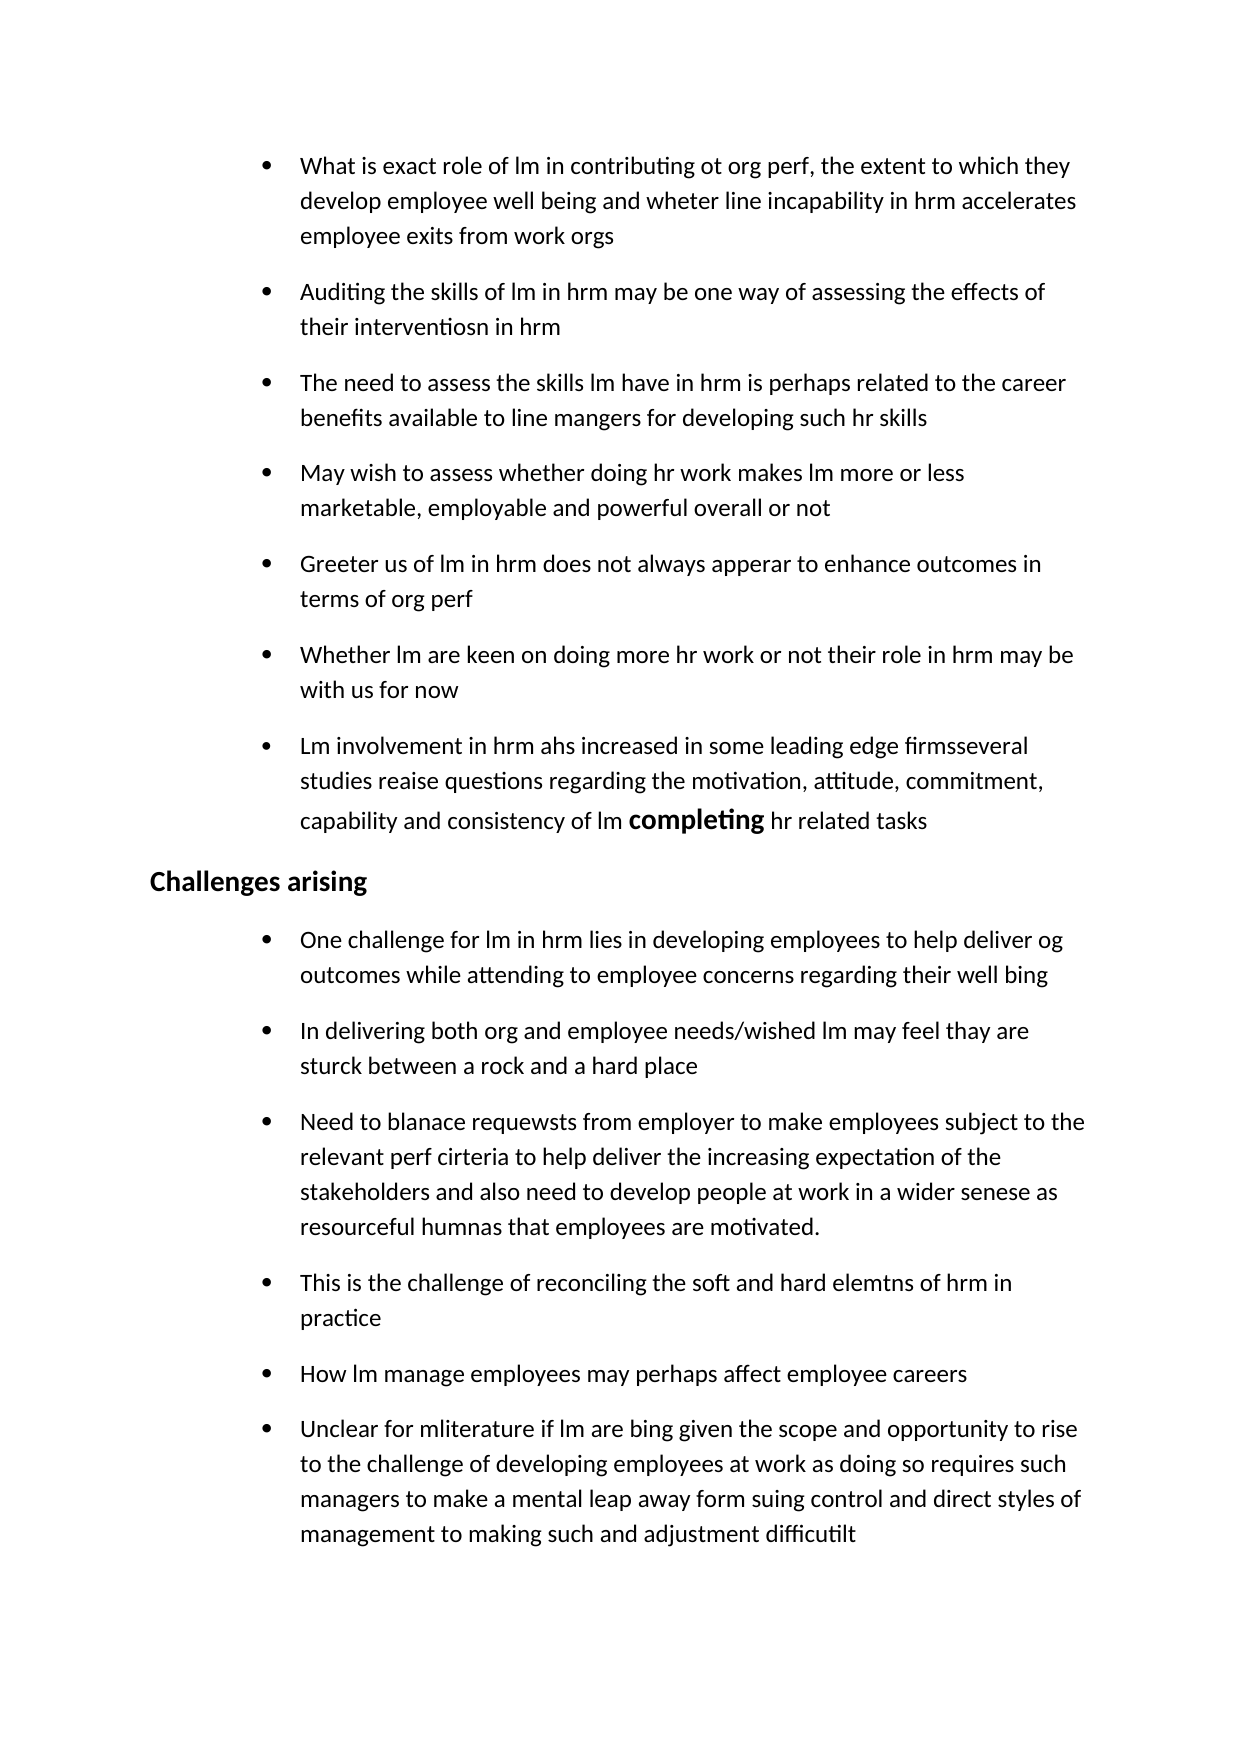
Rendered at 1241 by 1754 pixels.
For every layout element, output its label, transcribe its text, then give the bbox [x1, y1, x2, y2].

list This is the challenge of reconciling the soft and hard elemtns of hrm in practice [262, 1267, 1090, 1332]
list One challenge for lm in hrm lies in developing employees to help deliver og outcomes while attending to employee concerns regarding their well bing [262, 924, 1090, 990]
list Need to blanace requewsts from employer to make employees subject to the relevant perf cirteria to help deliver the increasing expectation of the stakeholders and also need to develop people at work in a wider senese as resourceful humnas that employees are motivated. [262, 1106, 1090, 1242]
list Unclear for mliterature if lm are bing given the scope and opportunity to rise to the challenge of developing employees at work as doing so requires such managers to make a mental leap away form suing control and direct styles of management to making such and adjustment difficutilt [262, 1413, 1090, 1549]
text Challenges arising [150, 863, 1090, 898]
list What is exact role of lm in contributing ot org perf, the extent to which they develop employee well being and wheter line incapability in hrm accelerates employee exits from work orgs [262, 150, 1090, 251]
list Auditing the skills of lm in hrm may be one way of assessing the effects of their interventiosn in hrm [262, 276, 1090, 341]
list Lm involvement in hrm ahs increased in some leading edge firmsseveral studies reaise questions regarding the motivation, attitude, commitment, capability and consistency of lm completing hr related tasks [262, 730, 1090, 836]
list How lm manage employees may perhaps affect employee careers [262, 1358, 1090, 1388]
list The need to assess the skills lm have in hrm is perhaps related to the career benefits available to line mangers for developing such hr skills [262, 367, 1090, 432]
list Whether lm are keen on doing more hr work or not their role in hrm may be with us for now [262, 639, 1090, 705]
list May wish to assess whether doing hr work makes lm more or less marketable, employable and powerful overall or not [262, 457, 1090, 523]
list Greeter us of lm in hrm does not always apperar to enhance outcomes in terms of org perf [262, 548, 1090, 614]
list In delivering both org and employee needs/wished lm may feel thay are sturck between a rock and a hard place [262, 1015, 1090, 1081]
